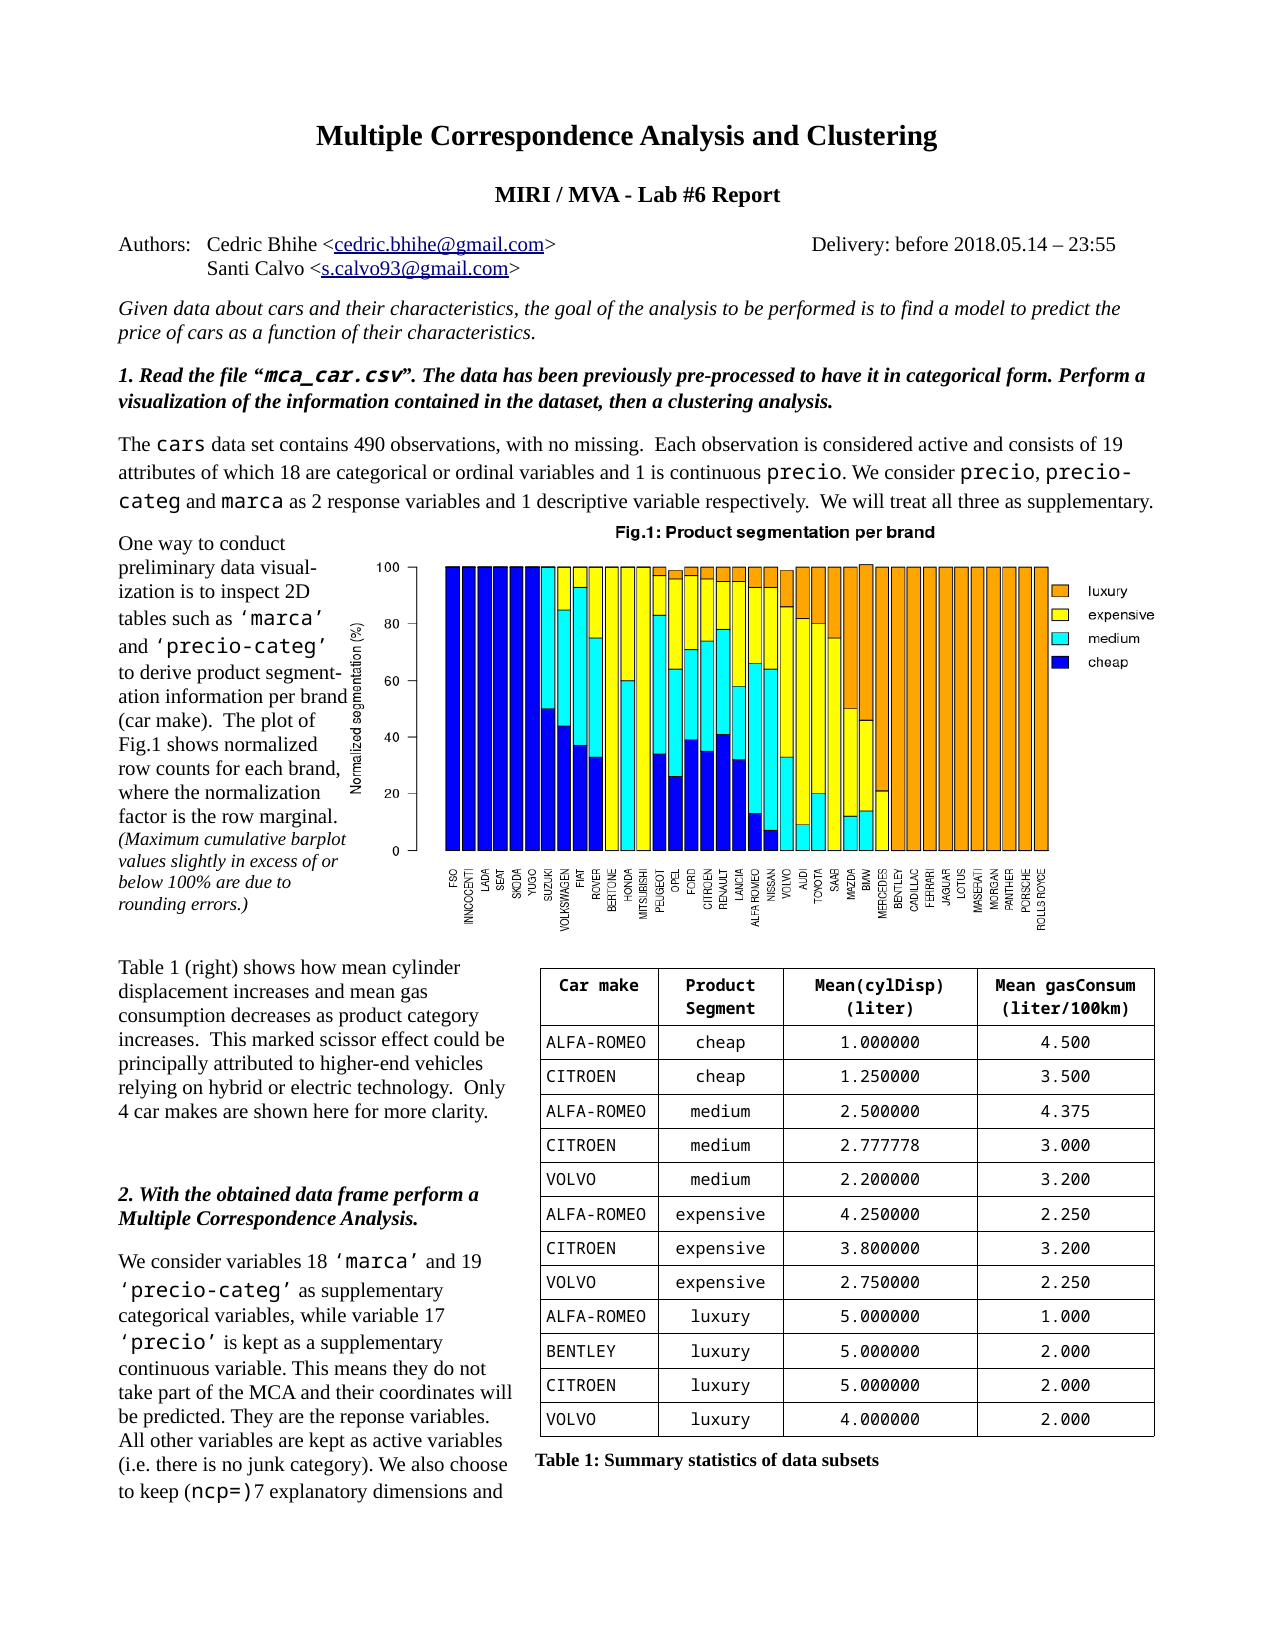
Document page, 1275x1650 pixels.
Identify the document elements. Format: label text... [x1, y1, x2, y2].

text Table 1: Summary statistics of data subsets [535, 1449, 1154, 1470]
table_cell 2.200000 [784, 1163, 977, 1196]
table_cell 2.777778 [784, 1129, 977, 1162]
table_cell 4.375 [978, 1095, 1154, 1128]
picture [348, 521, 1156, 932]
table_cell 3.200 [978, 1163, 1154, 1196]
text Santi Calvo <s.calvo93@gmail.com> [118, 256, 1157, 280]
text The cars data set contains 490 observations, with no missing. Each observation is considered active and consists of 19 attributes of which 18 are categorical or ordinal variables and 1 is continuous precio. We consider precio, precio-categ and marca as 2 response variables and 1 descriptive variable respectively. We will treat all three as supplementary. [118, 429, 1157, 514]
table_cell 2.750000 [784, 1266, 977, 1299]
table_cell 5.000000 [784, 1300, 977, 1333]
table_cell 4.500 [978, 1026, 1154, 1059]
table_cell expensive [659, 1232, 783, 1265]
table_cell luxury [659, 1334, 783, 1368]
table_cell 1.000000 [784, 1026, 977, 1059]
table_cell 5.000000 [784, 1369, 977, 1402]
table_cell 4.000000 [784, 1403, 977, 1436]
table_cell ALFA-ROMEO [541, 1026, 658, 1059]
table_cell CITROEN [541, 1232, 658, 1265]
table_cell luxury [659, 1369, 783, 1402]
table_cell luxury [659, 1300, 783, 1333]
table_header Mean(cylDisp) (liter) [784, 969, 977, 1025]
table_cell 3.500 [978, 1060, 1154, 1093]
table_cell CITROEN [541, 1060, 658, 1093]
table_cell luxury [659, 1403, 783, 1436]
text 2. With the obtained data frame perform a Multiple Correspondence Analysis. [118, 1182, 526, 1230]
table_cell ALFA-ROMEO [541, 1095, 658, 1128]
table_cell cheap [659, 1060, 783, 1093]
table_cell 2.000 [978, 1334, 1154, 1368]
table_cell medium [659, 1095, 783, 1128]
table_cell VOLVO [541, 1403, 658, 1436]
table_cell 1.250000 [784, 1060, 977, 1093]
table_cell CITROEN [541, 1369, 658, 1402]
table_cell 3.000 [978, 1129, 1154, 1162]
text 1. Read the file “mca_car.csv”. The data has been previously pre-processed to have it in categorical form. Perform a visualization of the information contained in the dataset, then a clustering analysis. [118, 360, 1157, 413]
table_cell 5.000000 [784, 1334, 977, 1368]
table_cell VOLVO [541, 1266, 658, 1299]
table_cell BENTLEY [541, 1334, 658, 1368]
table_cell expensive [659, 1266, 783, 1299]
table_cell 3.800000 [784, 1232, 977, 1265]
table_cell 2.000 [978, 1403, 1154, 1436]
table_cell ALFA-ROMEO [541, 1300, 658, 1333]
table_cell expensive [659, 1197, 783, 1231]
table_cell medium [659, 1163, 783, 1196]
table_header Product Segment [659, 969, 783, 1025]
text We consider variables 18 ‘marca’ and 19 ‘precio-categ’ as supplementary categorical variables, while variable 17 ‘precio’ is kept as a supplementary continuous variable. This means they do not take part of the MCA and their coordinates will be predicted. They are the reponse variables. All other variables are kept as active variables (i.e. there is no junk category). We also choose to keep (ncp=)7 explanatory dimensions and [118, 1246, 1157, 1504]
table_cell 2.500000 [784, 1095, 977, 1128]
table_cell CITROEN [541, 1129, 658, 1162]
table_cell 1.000 [978, 1300, 1154, 1333]
table_cell 2.000 [978, 1369, 1154, 1402]
text Table 1 (right) shows how mean cylinder displacement increases and mean gas consumption decreases as product category increases. This marked scissor effect could be principally attributed to higher-end vehicles relying on hybrid or electric technology. Only 4 car makes are shown here for more clarity. [118, 931, 1157, 1123]
table_cell 3.200 [978, 1232, 1154, 1265]
table_header Car make [541, 969, 658, 1025]
table_cell medium [659, 1129, 783, 1162]
table_cell ALFA-ROMEO [541, 1197, 658, 1231]
text MIRI / MVA - Lab #6 Report [118, 181, 1157, 207]
text One way to conduct preliminary data visual-ization is to inspect 2D tables such as ‘marca’ and ‘precio-categ’ to derive product segment-ation information per brand (car make). The plot of Fig.1 shows normalized row counts for each brand, where the normalization factor is the row marginal. (Maximum cumulative barplot values slightly in excess of or below 100% are due to rounding errors.) [118, 531, 348, 914]
table_cell VOLVO [541, 1163, 658, 1196]
table_cell 2.250 [978, 1266, 1154, 1299]
table_cell 2.250 [978, 1197, 1154, 1231]
text Authors: Cedric Bhihe <cedric.bhihe@gmail.com> Delivery: before 2018.05.14 – 23:55 [118, 232, 1157, 256]
text Given data about cars and their characteristics, the goal of the analysis to be performed is to find a model to predict the price of cars as a function of their characteristics. [118, 296, 1157, 344]
table_cell 4.250000 [784, 1197, 977, 1231]
table_header Mean gasConsum (liter/100km) [978, 969, 1154, 1025]
table_cell cheap [659, 1026, 783, 1059]
